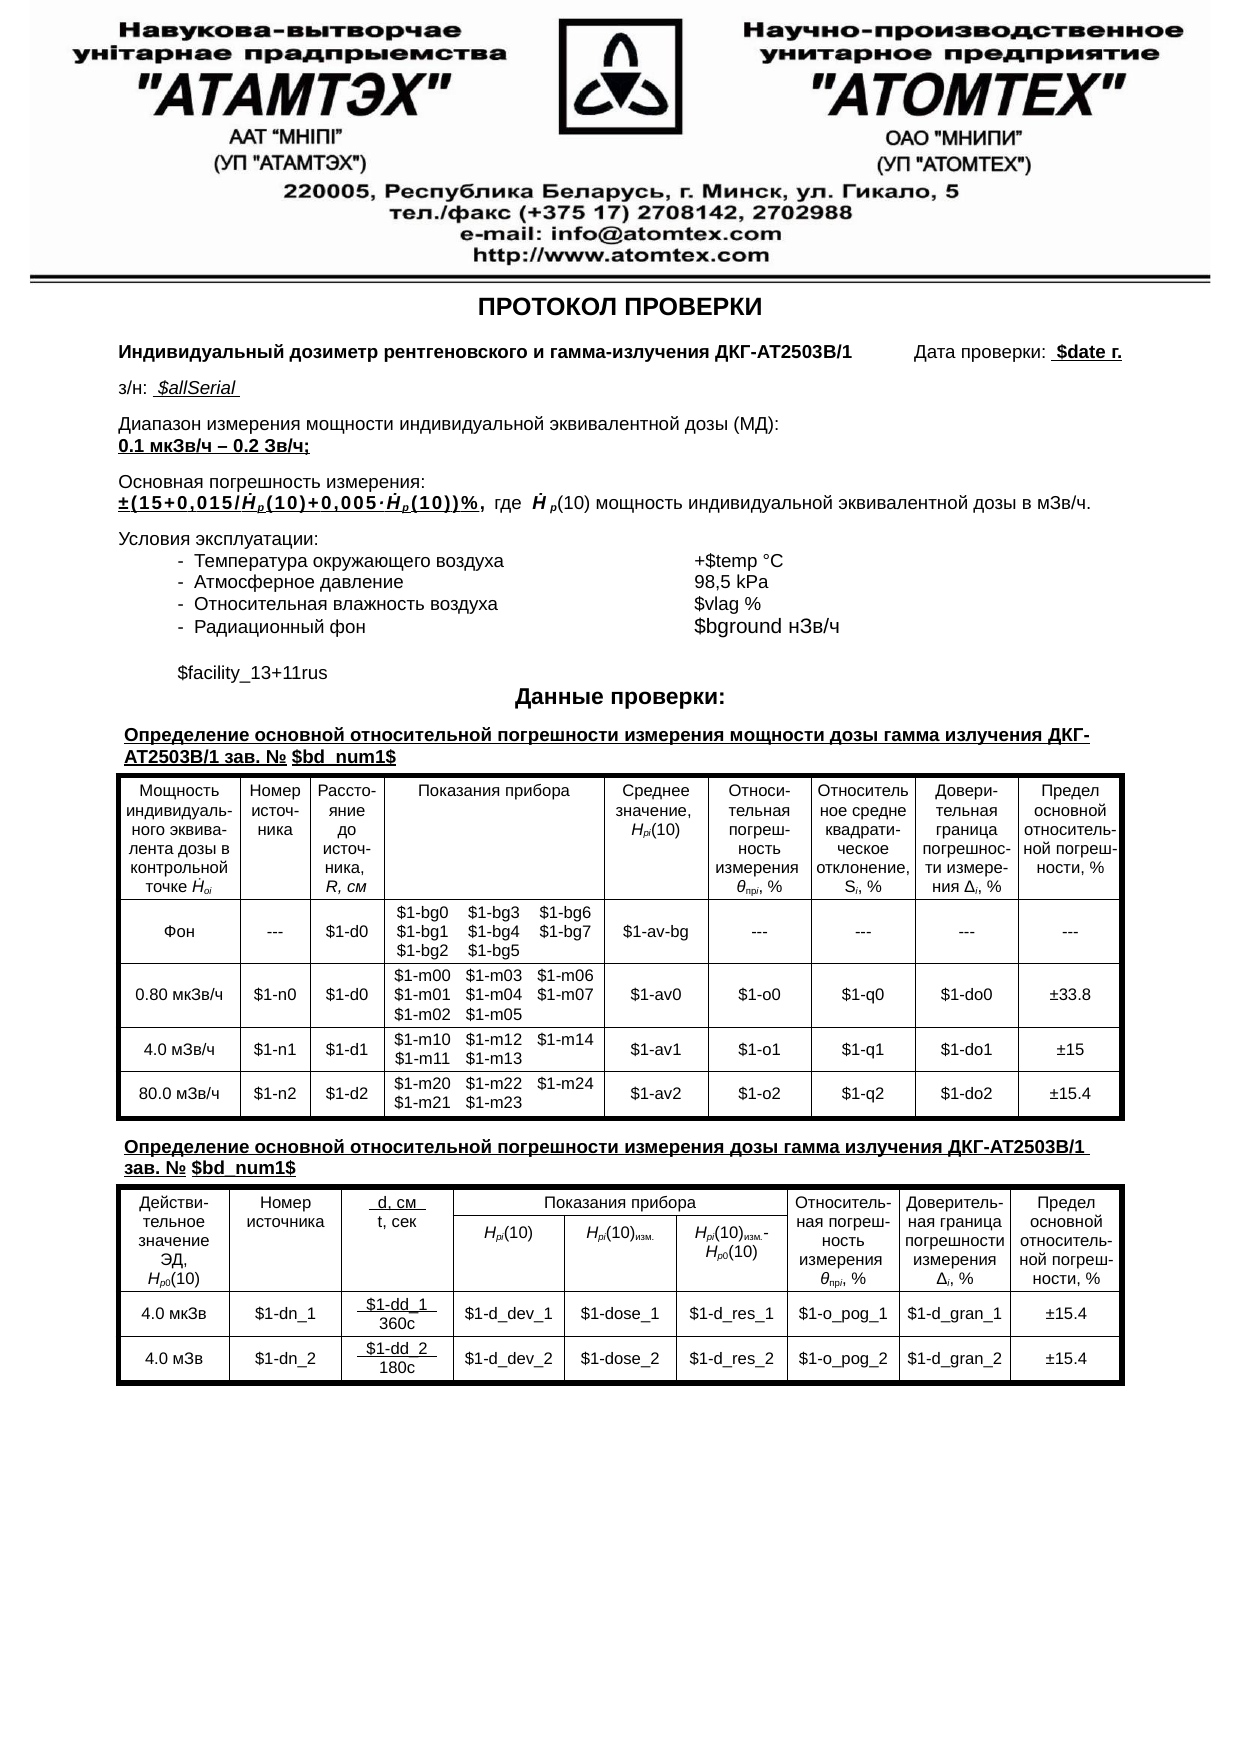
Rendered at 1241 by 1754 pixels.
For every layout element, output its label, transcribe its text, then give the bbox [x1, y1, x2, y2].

table_cell $1-n2 [241, 1072, 310, 1116]
table_cell Предел основной относитель-ной погреш-ности, % [1019, 778, 1119, 899]
text - Атмосферное давление 98,5 kPa [177, 571, 1122, 593]
table_cell $1-o_pog_1 [788, 1292, 899, 1336]
table_cell $1-d_gran_1 [900, 1292, 1010, 1336]
table_cell d, см t, сек [342, 1190, 453, 1291]
text 0.1 мкЗв/ч – 0.2 Зв/ч; [118, 434, 1122, 456]
table_cell --- [916, 900, 1018, 963]
table_cell $1-q2 [812, 1072, 915, 1116]
table_cell $1-o0 [709, 964, 811, 1027]
table_cell ±15.4 [1011, 1337, 1119, 1380]
table_cell $1-dn_2 [230, 1337, 341, 1380]
table_cell Относительное средне квадрати-ческое отклонение, Si, % [812, 778, 915, 899]
table_cell $1-d_res_2 [677, 1337, 787, 1380]
table_cell $1-do1 [916, 1028, 1018, 1071]
table_cell Hpi(10) [454, 1216, 564, 1291]
table_cell $1-av0 [605, 964, 708, 1027]
table_cell Hpi(10)изм.-Hp0(10) [677, 1216, 787, 1291]
table_cell $1-dose_2 [565, 1337, 676, 1380]
table_cell $1-bg0 $1-bg1 $1-bg2 $1-bg3 $1-bg4 $1-bg5 $1-bg6 $1-bg7 [385, 900, 604, 963]
text Индивидуальный дозиметр рентгеновского и гамма-излучения ДКГ-АТ2503B/1 Дата проверки: $date г. [118, 341, 1122, 363]
table_cell $1-d_dev_2 [454, 1337, 564, 1380]
table_cell $1-d_gran_2 [900, 1337, 1010, 1380]
table_cell $1-av-bg [605, 900, 708, 963]
table_cell --- [709, 900, 811, 963]
text Условия эксплуатации: [118, 528, 1122, 549]
text Данные проверки: [118, 683, 1122, 709]
table_cell 4.0 мЗв [121, 1337, 229, 1380]
table_cell $1-d1 [311, 1028, 384, 1071]
table_cell Мощность индивидуаль-ного эквива-лента дозы в контрольной точке Ḣoi [121, 778, 240, 899]
table_cell $1-m20 $1-m21 $1-m22 $1-m23 $1-m24 [385, 1072, 604, 1116]
table_cell $1-d0 [311, 964, 384, 1027]
table_cell $1-m00 $1-m01 $1-m02 $1-m03 $1-m04 $1-m05 $1-m06 $1-m07 [385, 964, 604, 1027]
text Основная погрешность измерения: [118, 470, 1122, 492]
text - Температура окружающего воздуха +$temp °C [177, 549, 1122, 571]
text - Радиационный фон $bground нЗв/ч [177, 614, 1122, 638]
table_cell $1-do2 [916, 1072, 1018, 1116]
table_cell ±33.8 [1019, 964, 1119, 1027]
table_cell $1-q0 [812, 964, 915, 1027]
table_header Определение основной относительной погрешности измерения дозы гамма излучения ДКГ-АТ2503B/1 зав. № $bd_num1$ [118, 1121, 1122, 1184]
table_cell $1-av1 [605, 1028, 708, 1071]
text - Относительная влажность воздуха $vlag % [177, 593, 1122, 614]
table_cell $1-dose_1 [565, 1292, 676, 1336]
table_cell Показания прибора [454, 1190, 787, 1215]
text ±(15+0,015/Ḣp(10)+0,005·Ḣp(10))%, где Ḣ р(10) мощность индивидуальной эквивалентной дозы в мЗв/ч. [118, 492, 1122, 514]
table_cell $1-av2 [605, 1072, 708, 1116]
table_cell Предел основной относитель-ной погреш-ности, % [1011, 1190, 1119, 1291]
table_cell $1-d_dev_1 [454, 1292, 564, 1336]
table_cell Показания прибора [385, 778, 604, 899]
text Диапазон измерения мощности индивидуальной эквивалентной дозы (МД): [118, 413, 1122, 434]
table_cell $1-n0 [241, 964, 310, 1027]
table_cell Hpi(10)изм. [565, 1216, 676, 1291]
table_cell $1-m10 $1-m11 $1-m12 $1-m13 $1-m14 [385, 1028, 604, 1071]
table_cell $1-do0 [916, 964, 1018, 1027]
table_cell ±15 [1019, 1028, 1119, 1071]
table_cell 80.0 мЗв/ч [121, 1072, 240, 1116]
table_cell ±15.4 [1019, 1072, 1119, 1116]
text ПРОТОКОЛ ПРОВЕРКИ [118, 292, 1122, 321]
table_cell Среднее значение, Hpi(10) [605, 778, 708, 899]
table_cell $1-n1 [241, 1028, 310, 1071]
table_cell $1-dd_2 180c [342, 1337, 453, 1380]
table_cell Действи-тельное значение ЭД, Hp0(10) [121, 1190, 229, 1291]
table_header Определение основной относительной погрешности измерения мощности дозы гамма излучения ДКГ-АТ2503B/1 зав. № $bd_num1$ [118, 710, 1122, 773]
table_cell 4.0 мЗв/ч [121, 1028, 240, 1071]
table_cell Номер источ-ника [241, 778, 310, 899]
table_cell $1-o2 [709, 1072, 811, 1116]
table_cell Относитель-ная погреш-ность измерения θпрi, % [788, 1190, 899, 1291]
table_cell Фон [121, 900, 240, 963]
table_cell 4.0 мкЗв [121, 1292, 229, 1336]
table_cell Довери-тельная граница погрешнос-ти измере-ния Δi, % [916, 778, 1018, 899]
table_cell $1-d0 [311, 900, 384, 963]
table_cell Рассто-яние до источ-ника, R, см [311, 778, 384, 899]
table_cell 0.80 мкЗв/ч [121, 964, 240, 1027]
table_cell $1-dd_1 360c [342, 1292, 453, 1336]
text з/н: $allSerial [118, 377, 1122, 398]
table_cell Относи-тельная погреш-ность измерения θпрi, % [709, 778, 811, 899]
picture [29, 0, 1211, 285]
table_cell $1-d_res_1 [677, 1292, 787, 1336]
table_cell --- [812, 900, 915, 963]
table_cell $1-o_pog_2 [788, 1337, 899, 1380]
table_cell $1-o1 [709, 1028, 811, 1071]
table_cell Номер источника [230, 1190, 341, 1291]
table_cell $1-d2 [311, 1072, 384, 1116]
table_cell Доверитель-ная граница погрешности измерения Δi, % [900, 1190, 1010, 1291]
table_cell $1-dn_1 [230, 1292, 341, 1336]
table_cell --- [1019, 900, 1119, 963]
text $facility_13+11rus [118, 662, 1122, 683]
table_cell ±15.4 [1011, 1292, 1119, 1336]
table_cell --- [241, 900, 310, 963]
table_cell $1-q1 [812, 1028, 915, 1071]
